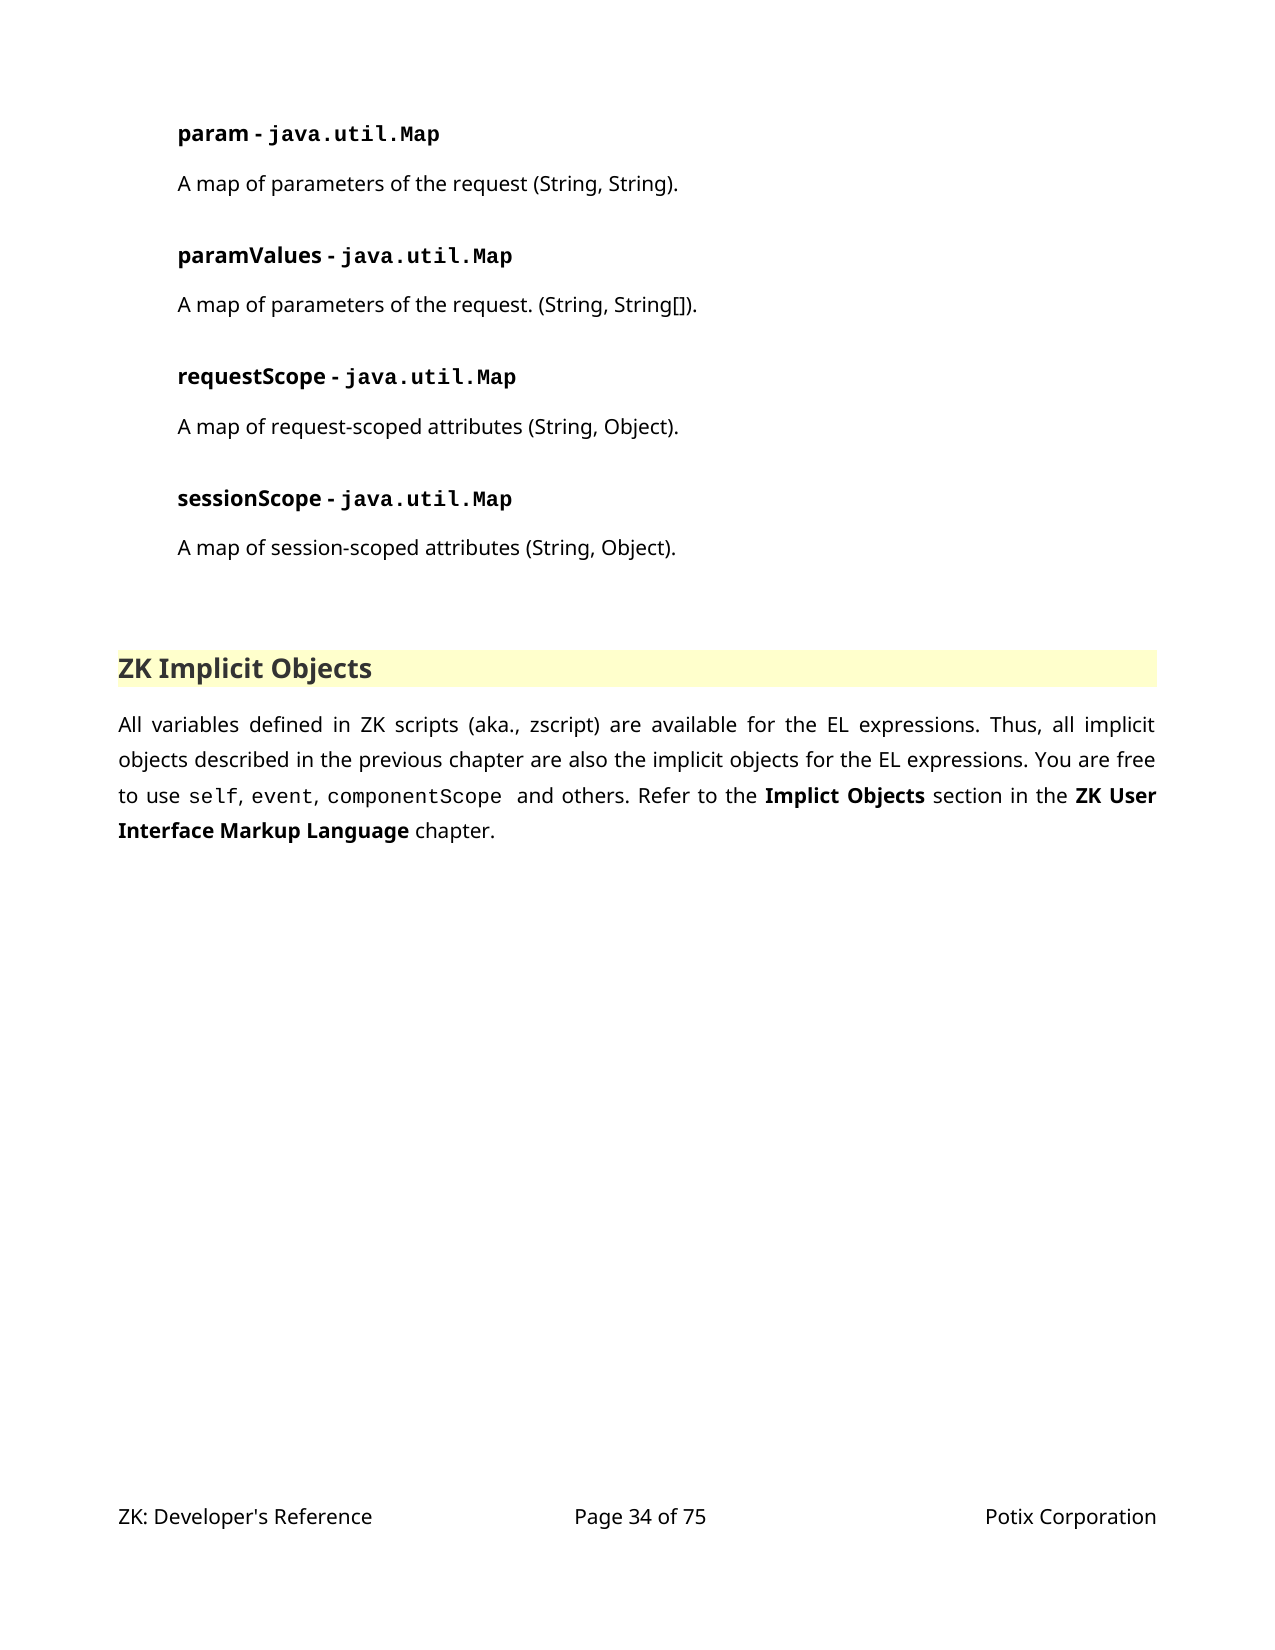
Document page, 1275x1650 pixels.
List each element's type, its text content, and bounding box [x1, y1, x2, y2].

text A map of request-scoped attributes (String, Object). [177, 412, 1157, 440]
subtitle sessionScope - java.util.Map [177, 482, 1157, 513]
text All variables defined in ZK scripts (aka., zscript) are available for the EL expressions. Thus, all implicit objects described in the previous chapter are also the implicit objects for the EL expressions. You are free to use self, event, componentScope and others. Refer to the Implict Objects section in the ZK User Interface Markup Language chapter. [118, 710, 1157, 844]
subtitle param - java.util.Map [177, 118, 1157, 148]
subtitle paramValues - java.util.Map [177, 239, 1157, 270]
text A map of parameters of the request. (String, String[]). [177, 290, 1157, 318]
text A map of parameters of the request (String, String). [177, 169, 1157, 197]
text A map of session-scoped attributes (String, Object). [177, 533, 1157, 561]
subtitle ZK Implicit Objects [118, 650, 1157, 687]
subtitle requestScope - java.util.Map [177, 361, 1157, 391]
